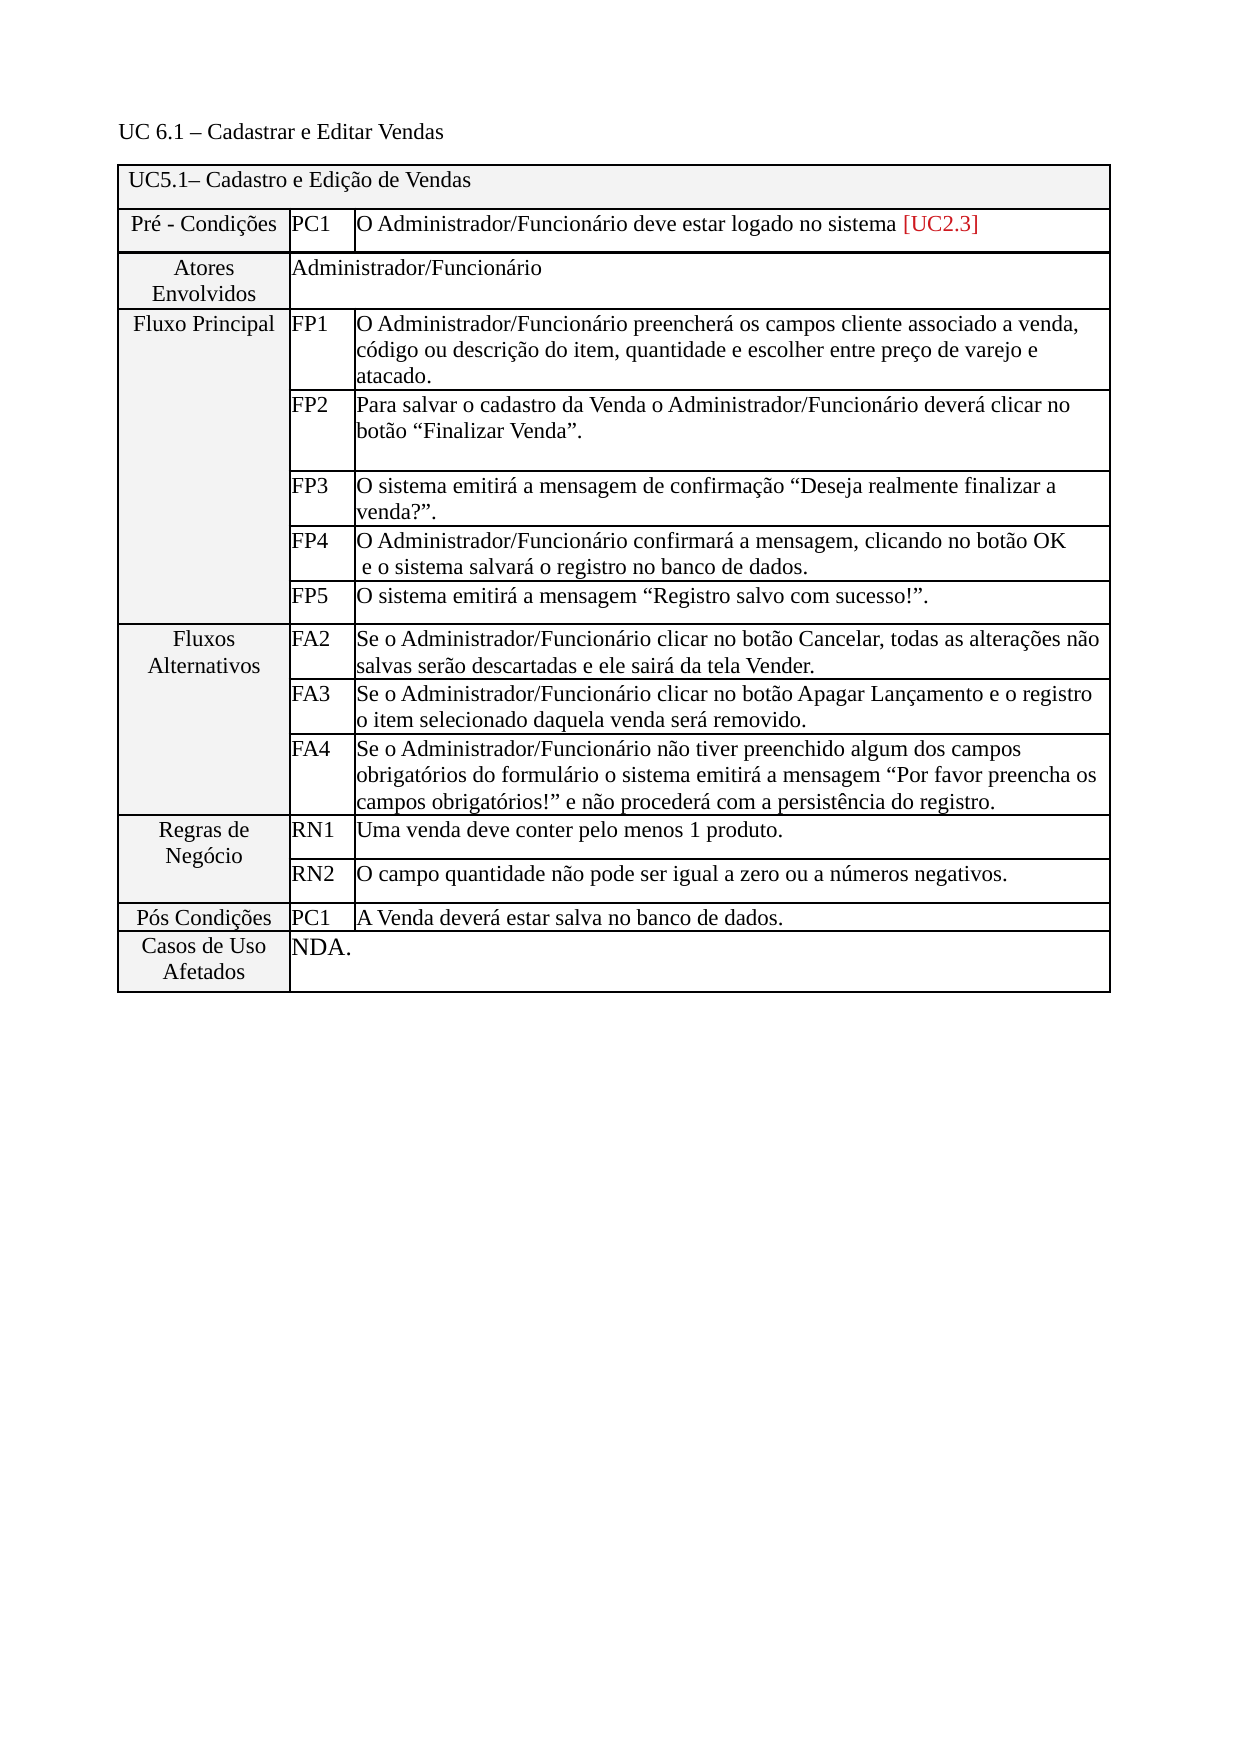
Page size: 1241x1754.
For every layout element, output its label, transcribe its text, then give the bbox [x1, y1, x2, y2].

table_cell RN2 [291, 860, 354, 902]
table_cell FP5 [291, 582, 354, 623]
table_cell Regras de Negócio [119, 816, 289, 902]
table_cell PC1 [291, 904, 354, 930]
table_cell Fluxo Principal [119, 310, 289, 623]
table_cell Pós Condições [119, 904, 289, 930]
table_cell Administrador/Funcionário [291, 254, 1109, 308]
table_cell Pré - Condições [119, 210, 289, 251]
text UC 6.1 – Cadastrar e Editar Vendas [118, 118, 1122, 144]
table_cell O sistema emitirá a mensagem “Registro salvo com sucesso!”. [356, 582, 1109, 623]
table_cell PC1 [291, 210, 354, 251]
table_cell FA4 [291, 735, 354, 814]
table_header UC5.1– Cadastro e Edição de Vendas [119, 166, 1109, 208]
table_cell Atores Envolvidos [119, 254, 289, 308]
table_cell Para salvar o cadastro da Venda o Administrador/Funcionário deverá clicar no botão “Finalizar Venda”. [356, 391, 1109, 470]
table_cell FP2 [291, 391, 354, 470]
table_cell Uma venda deve conter pelo menos 1 produto. [356, 816, 1109, 858]
table_cell O Administrador/Funcionário deve estar logado no sistema [UC2.3] [356, 210, 1109, 251]
table_cell FA2 [291, 625, 354, 678]
table_cell Fluxos Alternativos [119, 625, 289, 814]
table_cell NDA. [291, 932, 1109, 991]
table_cell Se o Administrador/Funcionário não tiver preenchido algum dos campos obrigatórios do formulário o sistema emitirá a mensagem “Por favor preencha os campos obrigatórios!” e não procederá com a persistência do registro. [356, 735, 1109, 814]
table_cell O sistema emitirá a mensagem de confirmação “Deseja realmente finalizar a venda?”. [356, 472, 1109, 525]
table_cell FP3 [291, 472, 354, 525]
table_cell O Administrador/Funcionário preencherá os campos cliente associado a venda, código ou descrição do item, quantidade e escolher entre preço de varejo e atacado. [356, 310, 1109, 389]
table_cell O Administrador/Funcionário confirmará a mensagem, clicando no botão OK e o sistema salvará o registro no banco de dados. [356, 527, 1109, 579]
table_cell Se o Administrador/Funcionário clicar no botão Apagar Lançamento e o registro o item selecionado daquela venda será removido. [356, 680, 1109, 733]
table_cell FP4 [291, 527, 354, 579]
table_cell O campo quantidade não pode ser igual a zero ou a números negativos. [356, 860, 1109, 902]
table_cell RN1 [291, 816, 354, 858]
table_cell FP1 [291, 310, 354, 389]
table_cell FA3 [291, 680, 354, 733]
table_cell Casos de Uso Afetados [119, 932, 289, 991]
table_cell Se o Administrador/Funcionário clicar no botão Cancelar, todas as alterações não salvas serão descartadas e ele sairá da tela Vender. [356, 625, 1109, 678]
table_cell A Venda deverá estar salva no banco de dados. [356, 904, 1109, 930]
